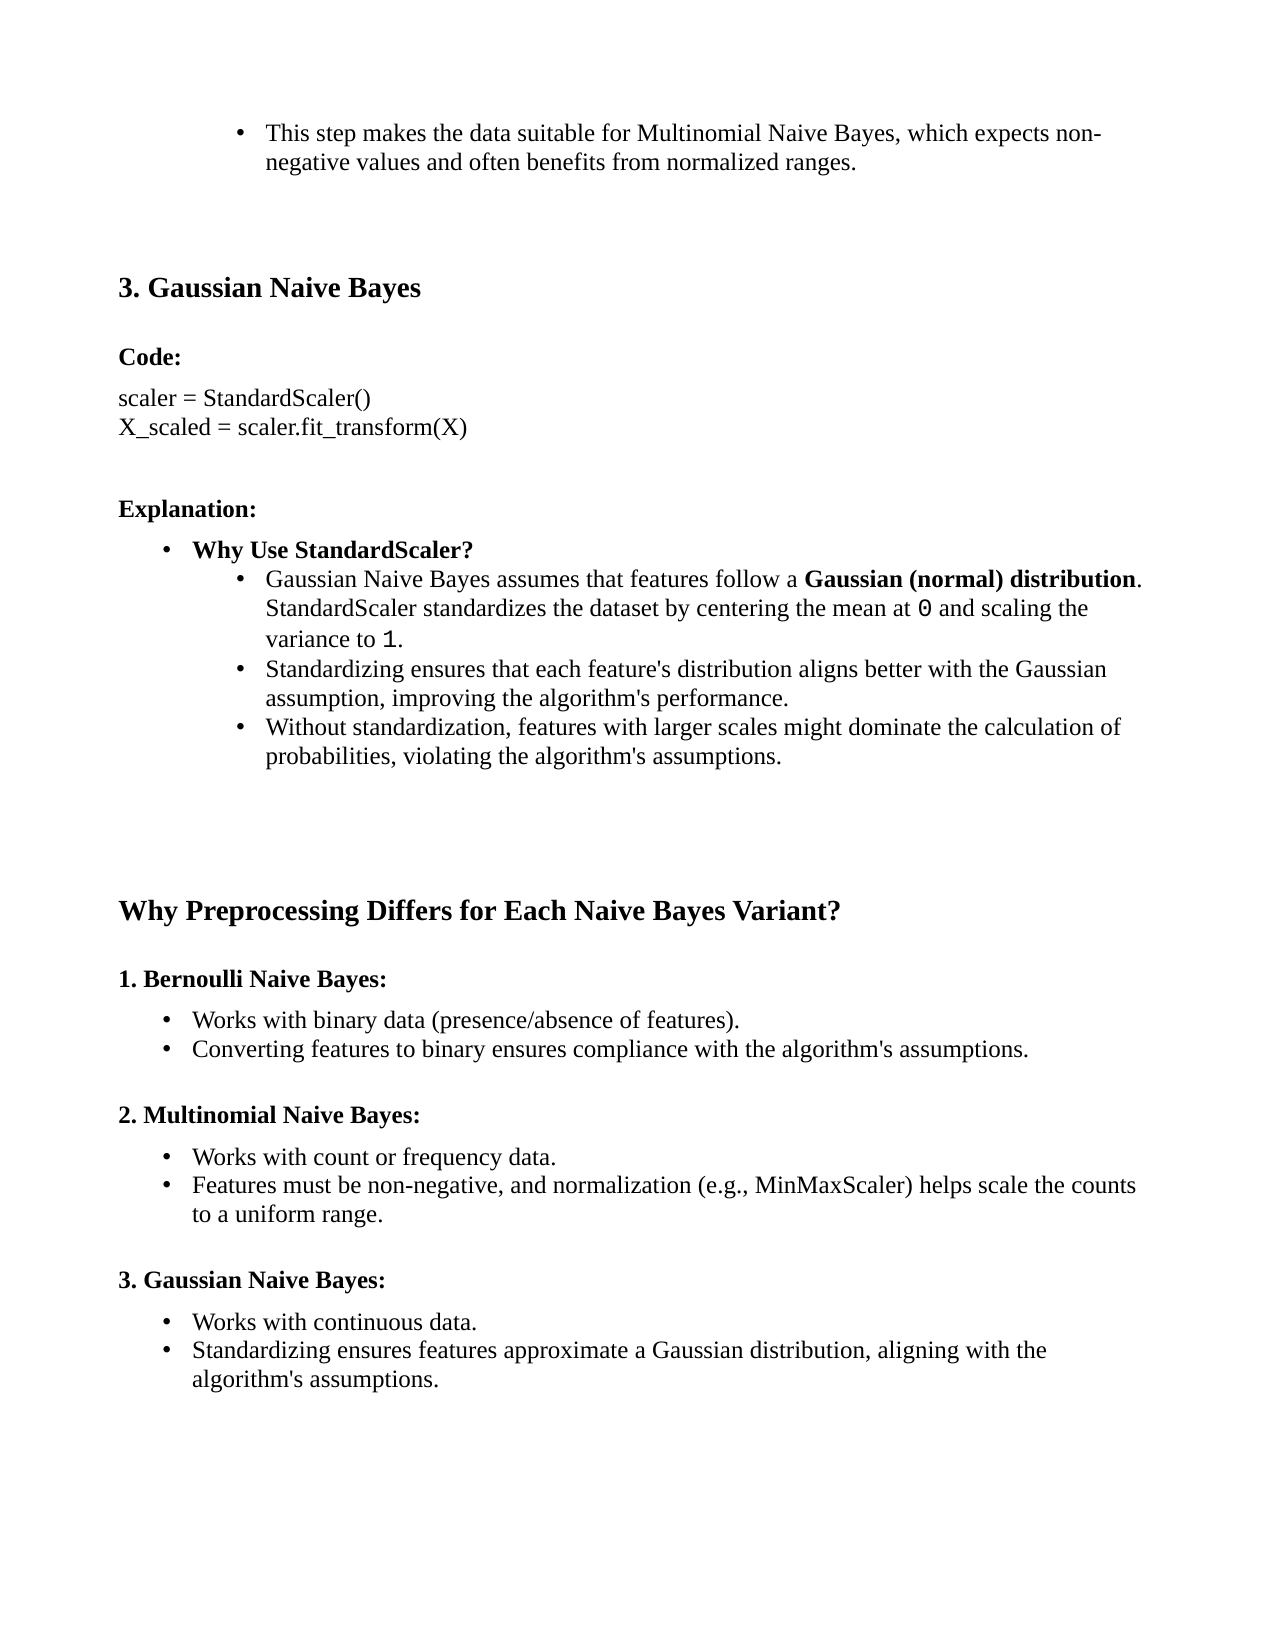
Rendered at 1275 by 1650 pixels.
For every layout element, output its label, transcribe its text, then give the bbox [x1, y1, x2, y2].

list Works with count or frequency data. [162, 1142, 1157, 1171]
list Features must be non-negative, and normalization (e.g., MinMaxScaler) helps scale the counts to a uniform range. [162, 1171, 1157, 1228]
text X_scaled = scaler.fit_transform(X) [118, 412, 1157, 440]
subtitle 3. Gaussian Naive Bayes [118, 271, 1157, 304]
list Works with continuous data. [162, 1307, 1157, 1336]
list This step makes the data suitable for Multinomial Naive Bayes, which expects non-negative values and often benefits from normalized ranges. [236, 118, 1157, 176]
list Converting features to binary ensures compliance with the algorithm's assumptions. [162, 1034, 1157, 1063]
list Why Use StandardScaler? [162, 535, 1157, 564]
list Standardizing ensures features approximate a Gaussian distribution, aligning with the algorithm's assumptions. [162, 1336, 1157, 1393]
list Gaussian Naive Bayes assumes that features follow a Gaussian (normal) distribution. StandardScaler standardizes the dataset by centering the mean at 0 and scaling the variance to 1. [236, 564, 1157, 654]
text scaler = StandardScaler() [118, 383, 1157, 412]
subtitle Code: [118, 342, 1157, 370]
subtitle 2. Multinomial Naive Bayes: [118, 1101, 1157, 1129]
list Without standardization, features with larger scales might dominate the calculation of probabilities, violating the algorithm's assumptions. [236, 712, 1157, 769]
list Standardizing ensures that each feature's distribution aligns better with the Gaussian assumption, improving the algorithm's performance. [236, 654, 1157, 712]
subtitle 1. Bernoulli Naive Bayes: [118, 964, 1157, 993]
subtitle Explanation: [118, 494, 1157, 523]
list Works with binary data (presence/absence of features). [162, 1006, 1157, 1034]
subtitle Why Preprocessing Differs for Each Naive Bayes Variant? [118, 893, 1157, 927]
subtitle 3. Gaussian Naive Bayes: [118, 1266, 1157, 1294]
